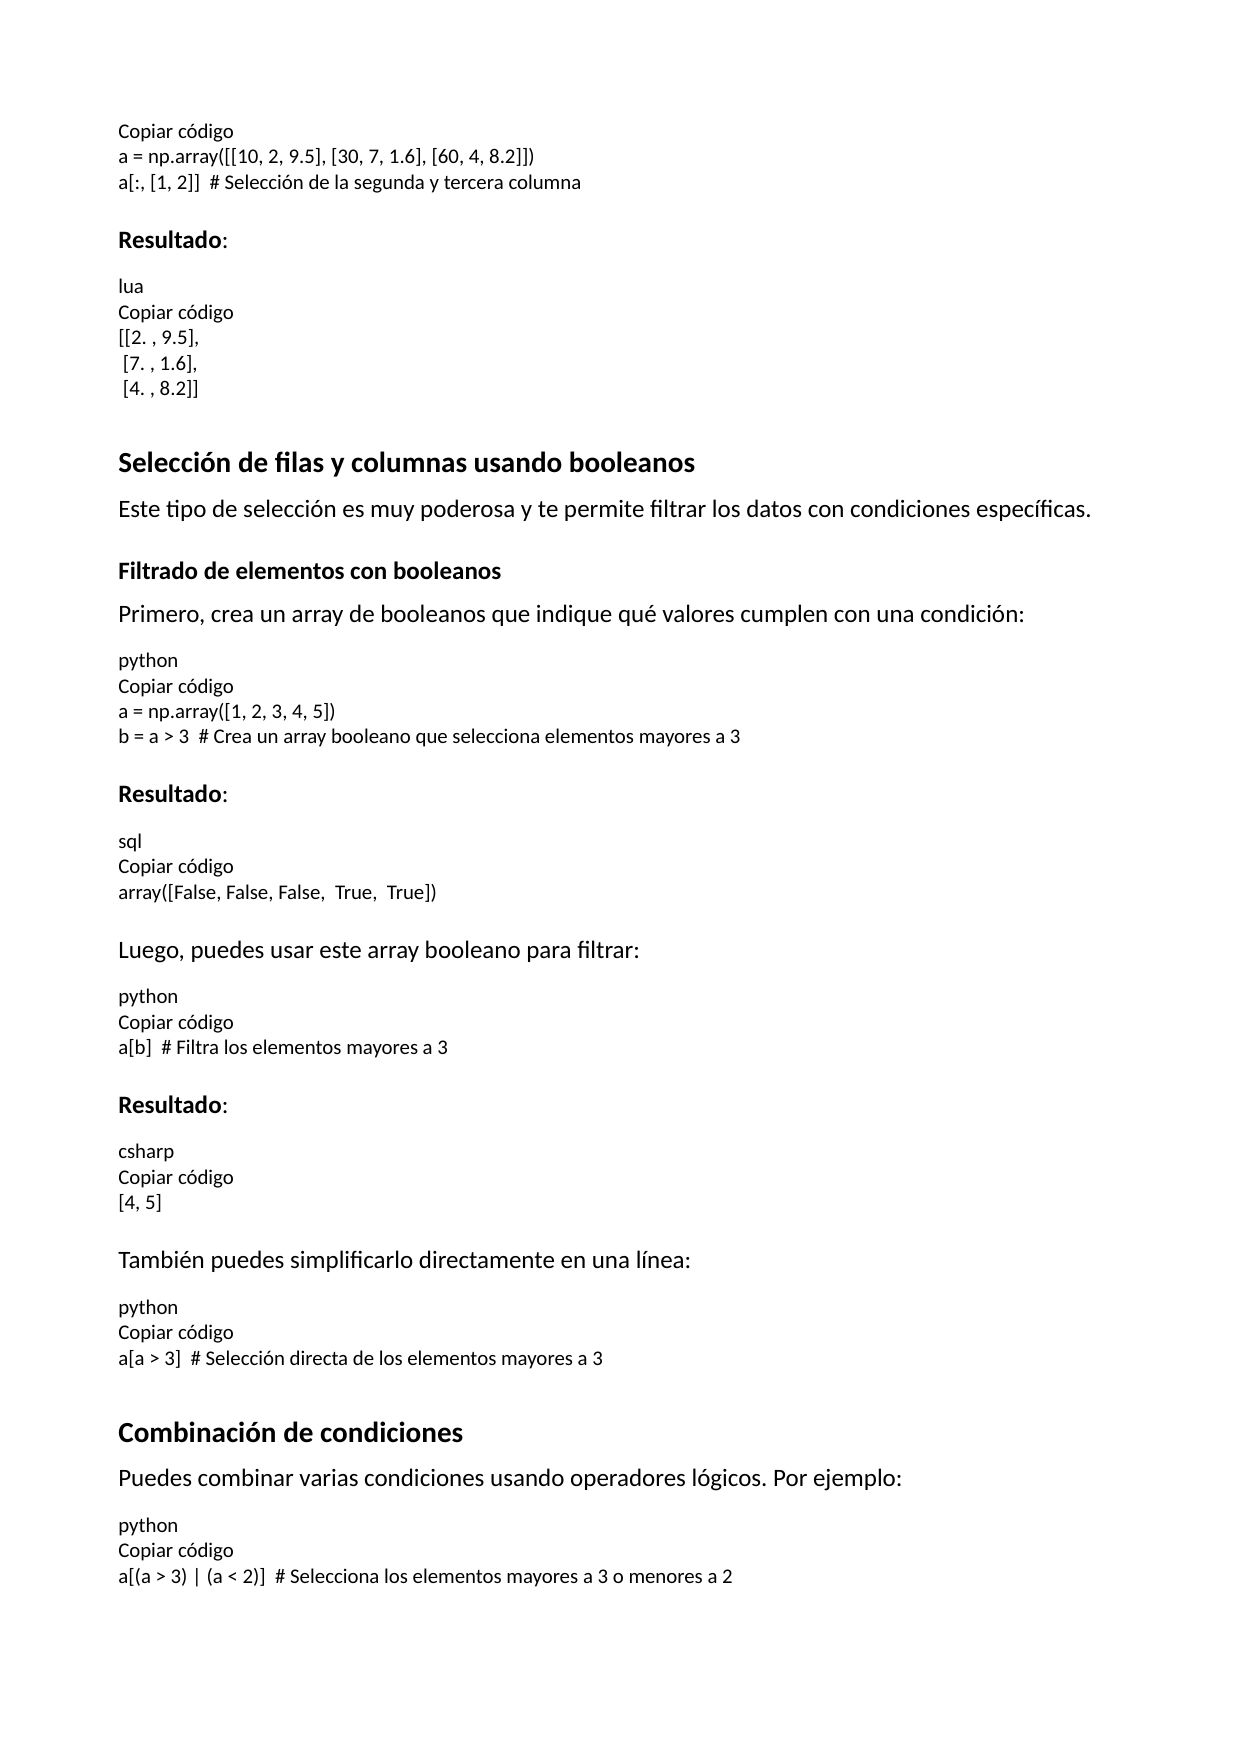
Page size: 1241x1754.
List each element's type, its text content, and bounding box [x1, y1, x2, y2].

text csharp [118, 1139, 1122, 1164]
text Resultado: [118, 224, 1122, 254]
text Copiar código [118, 1164, 1122, 1189]
text Puedes combinar varias condiciones usando operadores lógicos. Por ejemplo: [118, 1462, 1122, 1493]
text a = np.array([1, 2, 3, 4, 5]) [118, 698, 1122, 724]
text sql [118, 828, 1122, 853]
text [4, 5] [118, 1189, 1122, 1215]
subtitle Selección de filas y columnas usando booleanos [118, 444, 1122, 480]
text [[2. , 9.5], [118, 324, 1122, 350]
text Luego, puedes usar este array booleano para filtrar: [118, 934, 1122, 964]
text [4. , 8.2]] [118, 375, 1122, 401]
text Copiar código [118, 299, 1122, 324]
text Resultado: [118, 778, 1122, 809]
subtitle Filtrado de elementos con booleanos [118, 555, 1122, 585]
text python [118, 1294, 1122, 1319]
text a[b] # Filtra los elementos mayores a 3 [118, 1034, 1122, 1060]
text [7. , 1.6], [118, 350, 1122, 375]
text a[:, [1, 2]] # Selección de la segunda y tercera columna [118, 169, 1122, 194]
text Copiar código [118, 118, 1122, 143]
text Resultado: [118, 1089, 1122, 1120]
text Este tipo de selección es muy poderosa y te permite filtrar los datos con condiciones específicas. [118, 493, 1122, 523]
text python [118, 1512, 1122, 1537]
text Copiar código [118, 1319, 1122, 1345]
text array([False, False, False, True, True]) [118, 879, 1122, 904]
text Copiar código [118, 1009, 1122, 1034]
text a[a > 3] # Selección directa de los elementos mayores a 3 [118, 1345, 1122, 1370]
text python [118, 647, 1122, 673]
text Primero, crea un array de booleanos que indique qué valores cumplen con una condición: [118, 598, 1122, 628]
text b = a > 3 # Crea un array booleano que selecciona elementos mayores a 3 [118, 724, 1122, 749]
text Copiar código [118, 1537, 1122, 1563]
subtitle Combinación de condiciones [118, 1414, 1122, 1450]
text a = np.array([[10, 2, 9.5], [30, 7, 1.6], [60, 4, 8.2]]) [118, 143, 1122, 169]
text Copiar código [118, 853, 1122, 879]
text a[(a > 3) | (a < 2)] # Selecciona los elementos mayores a 3 o menores a 2 [118, 1563, 1122, 1588]
text lua [118, 273, 1122, 299]
text python [118, 983, 1122, 1009]
text Copiar código [118, 673, 1122, 698]
text También puedes simplificarlo directamente en una línea: [118, 1244, 1122, 1275]
